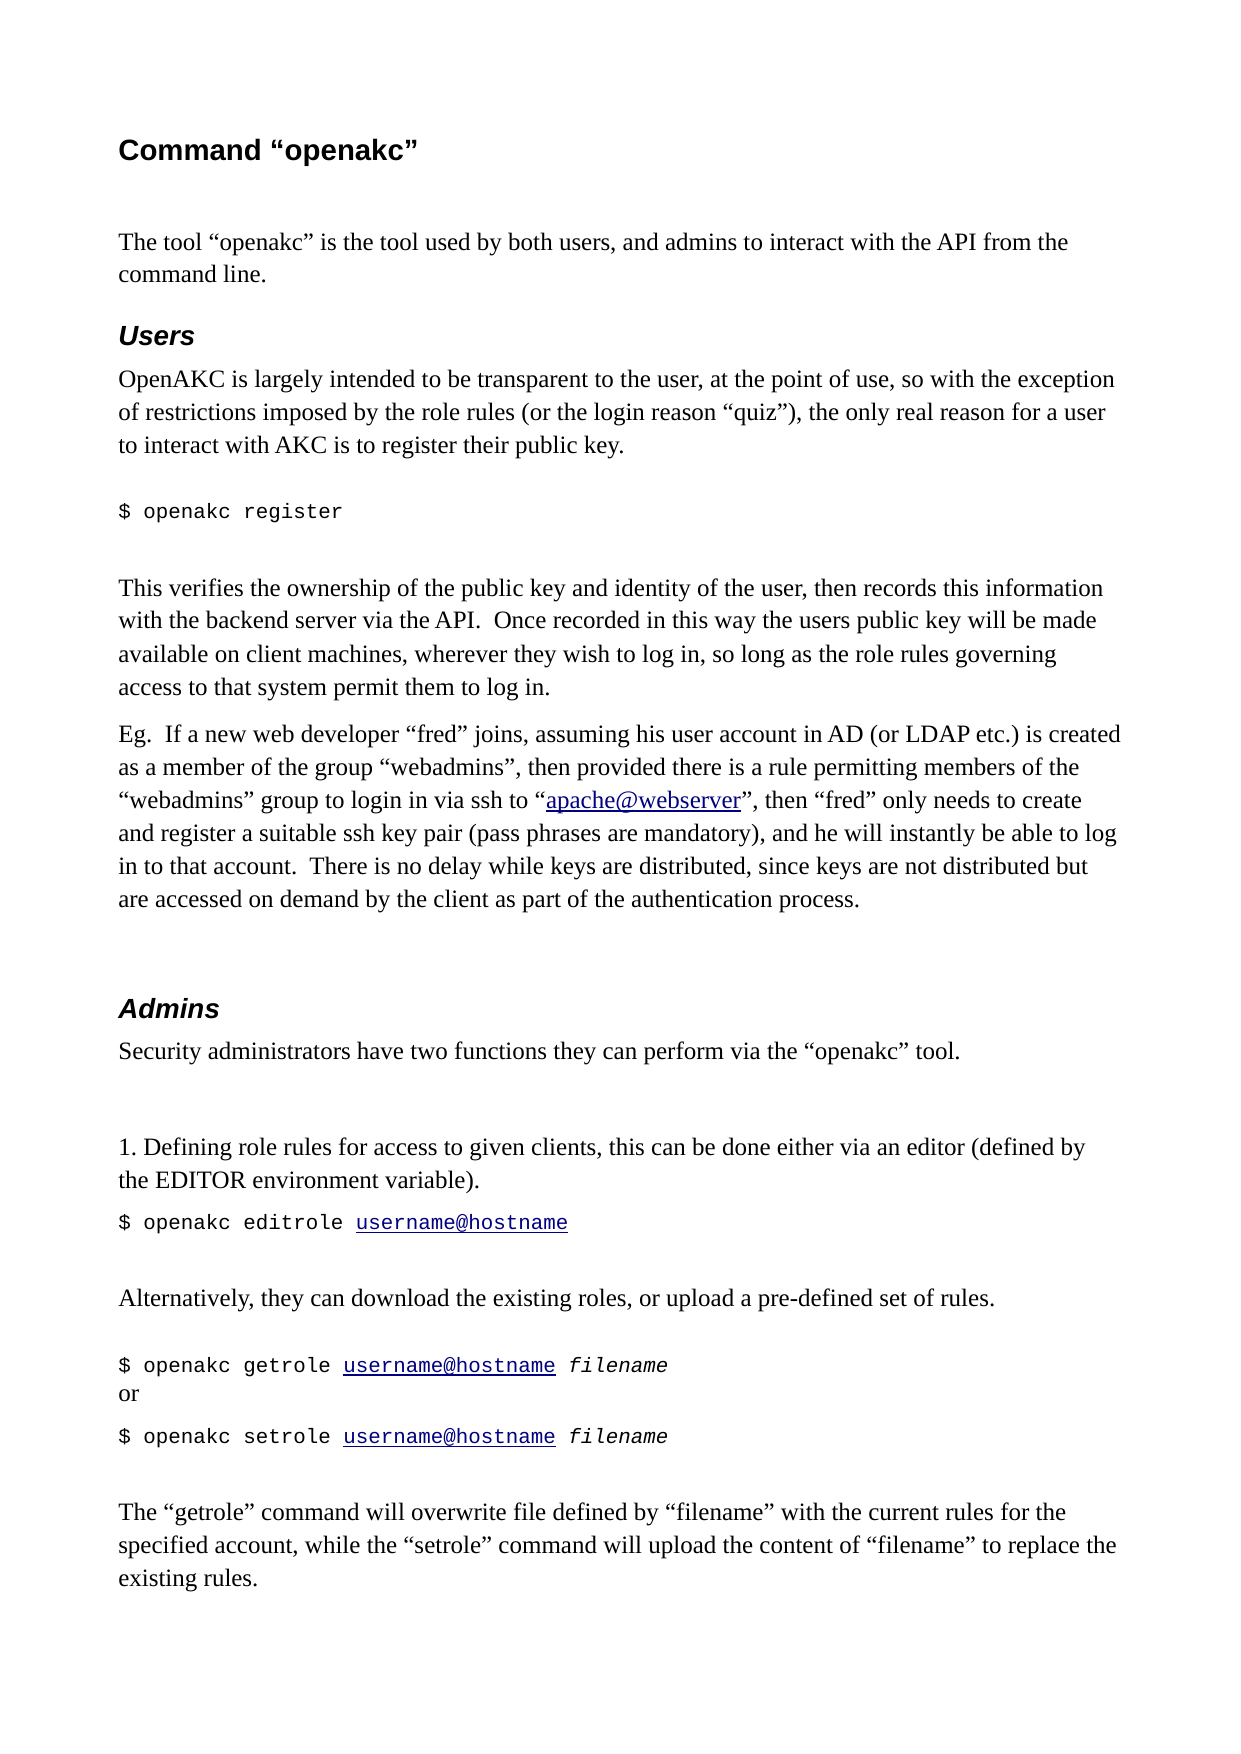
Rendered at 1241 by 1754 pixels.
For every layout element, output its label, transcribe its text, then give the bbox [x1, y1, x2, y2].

text $ openakc editrole username@hostname [118, 1212, 1122, 1236]
text 1. Defining role rules for access to given clients, this can be done either via an editor (defined by the EDITOR environment variable). [118, 1132, 1122, 1193]
subtitle Command “openakc” [118, 133, 1122, 166]
text Eg. If a new web developer “fred” joins, assuming his user account in AD (or LDAP etc.) is created as a member of the group “webadmins”, then provided there is a rule permitting members of the “webadmins” group to login in via ssh to “apache@webserver”, then “fred” only needs to create and register a suitable ssh key pair (pass phrases are mandatory), and he will instantly be able to log in to that account. There is no delay while keys are distributed, since keys are not distributed but are accessed on demand by the client as part of the authentication process. [118, 719, 1122, 913]
text The “getrole” command will overwrite file defined by “filename” with the current rules for the specified account, while the “setrole” command will upload the content of “filename” to replace the existing rules. [118, 1497, 1122, 1592]
text This verifies the ownership of the public key and identity of the user, then records this information with the backend server via the API. Once recorded in this way the users public key will be made available on client machines, wherever they wish to log in, so long as the role rules governing access to that system permit them to log in. [118, 573, 1122, 700]
text The tool “openakc” is the tool used by both users, and admins to interact with the API from the command line. [118, 227, 1122, 288]
subtitle Users [118, 320, 1122, 352]
text OpenAKC is largely intended to be transparent to the user, at the point of use, so with the exception of restrictions imposed by the role rules (or the login reason “quiz”), the only real reason for a user to interact with AKC is to register their public key. [118, 364, 1122, 459]
text $ openakc register [118, 501, 1122, 525]
text Security administrators have two functions they can perform via the “openakc” tool. [118, 1036, 1122, 1065]
text or [118, 1378, 1122, 1407]
subtitle Admins [118, 992, 1122, 1024]
text $ openakc getrole username@hostname filename [118, 1355, 1122, 1378]
text $ openakc setrole username@hostname filename [118, 1426, 1122, 1450]
text Alternatively, they can download the existing roles, or upload a pre-defined set of rules. [118, 1283, 1122, 1312]
